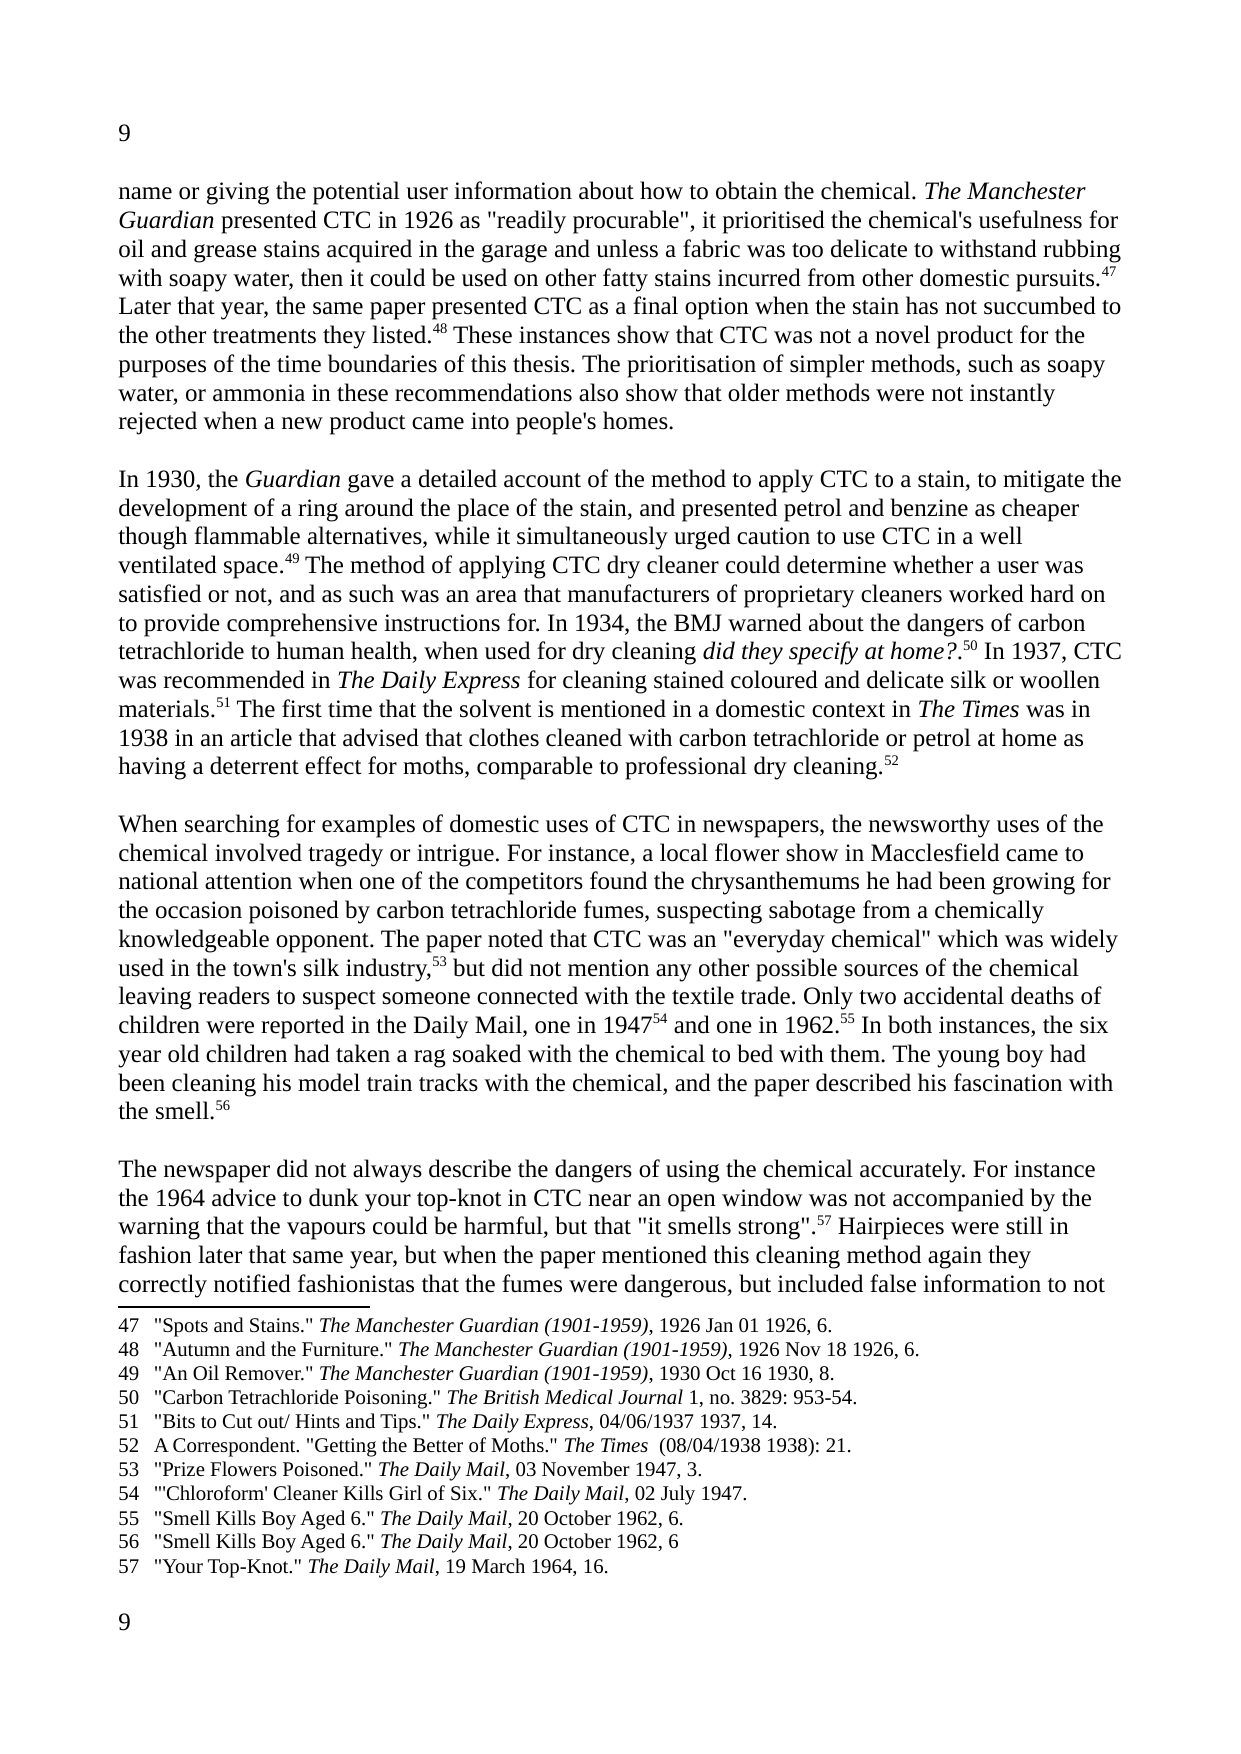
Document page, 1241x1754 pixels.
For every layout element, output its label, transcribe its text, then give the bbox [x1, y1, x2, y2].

text "Smell Kills Boy Aged 6." The Daily Mail, 20 October 1962, 6. [118, 1505, 1122, 1529]
text "Carbon Tetrachloride Poisoning." The British Medical Journal 1, no. 3829: 953-54. [118, 1385, 1122, 1409]
text "An Oil Remover." The Manchester Guardian (1901-1959), 1930 Oct 16 1930, 8. [118, 1361, 1122, 1385]
text When searching for examples of domestic uses of CTC in newspapers, the newsworthy uses of the chemical involved tragedy or intrigue. For instance, a local flower show in Macclesfield came to national attention when one of the competitors found the chrysanthemums he had been growing for the occasion poisoned by carbon tetrachloride fumes, suspecting sabotage from a chemically knowledgeable opponent. The paper noted that CTC was an "everyday chemical" which was widely used in the town's silk industry, but did not mention any other possible sources of the chemical leaving readers to suspect someone connected with the textile trade. Only two accidental deaths of children were reported in the Daily Mail, one in 1947 and one in 1962. In both instances, the six year old children had taken a rag soaked with the chemical to bed with them. The young boy had been cleaning his model train tracks with the chemical, and the paper described his fascination with the smell. [118, 809, 1122, 1125]
text "Smell Kills Boy Aged 6." The Daily Mail, 20 October 1962, 6 [118, 1529, 1122, 1553]
text A Correspondent. "Getting the Better of Moths." The Times (08/04/1938 1938): 21. [118, 1433, 1122, 1457]
text "Spots and Stains." The Manchester Guardian (1901-1959), 1926 Jan 01 1926, 6. [118, 1313, 1122, 1337]
text In 1930, the Guardian gave a detailed account of the method to apply CTC to a stain, to mitigate the development of a ring around the place of the stain, and presented petrol and benzine as cheaper though flammable alternatives, while it simultaneously urged caution to use CTC in a well ventilated space. The method of applying CTC dry cleaner could determine whether a user was satisfied or not, and as such was an area that manufacturers of proprietary cleaners worked hard on to provide comprehensive instructions for. In 1934, the BMJ warned about the dangers of carbon tetrachloride to human health, when used for dry cleaning did they specify at home?. In 1937, CTC was recommended in The Daily Express for cleaning stained coloured and delicate silk or woollen materials. The first time that the solvent is mentioned in a domestic context in The Times was in 1938 in an article that advised that clothes cleaned with carbon tetrachloride or petrol at home as having a deterrent effect for moths, comparable to professional dry cleaning. [118, 464, 1122, 780]
text The newspaper did not always describe the dangers of using the chemical accurately. For instance the 1964 advice to dunk your top-knot in CTC near an open window was not accompanied by the warning that the vapours could be harmful, but that "it smells strong". Hairpieces were still in fashion later that same year, but when the paper mentioned this cleaning method again they correctly notified fashionistas that the fumes were dangerous, but included false information to not [118, 1154, 1122, 1298]
text "Autumn and the Furniture." The Manchester Guardian (1901-1959), 1926 Nov 18 1926, 6. [118, 1337, 1122, 1361]
text name or giving the potential user information about how to obtain the chemical. The Manchester Guardian presented CTC in 1926 as "readily procurable", it prioritised the chemical's usefulness for oil and grease stains acquired in the garage and unless a fabric was too delicate to withstand rubbing with soapy water, then it could be used on other fatty stains incurred from other domestic pursuits. Later that year, the same paper presented CTC as a final option when the stain has not succumbed to the other treatments they listed. These instances show that CTC was not a novel product for the purposes of the time boundaries of this thesis. The prioritisation of simpler methods, such as soapy water, or ammonia in these recommendations also show that older methods were not instantly rejected when a new product came into people's homes. [118, 176, 1122, 435]
text "Prize Flowers Poisoned." The Daily Mail, 03 November 1947, 3. [118, 1457, 1122, 1481]
text "Bits to Cut out/ Hints and Tips." The Daily Express, 04/06/1937 1937, 14. [118, 1409, 1122, 1433]
text "'Chloroform' Cleaner Kills Girl of Six." The Daily Mail, 02 July 1947. [118, 1481, 1122, 1505]
text "Your Top-Knot." The Daily Mail, 19 March 1964, 16. [118, 1553, 1122, 1578]
